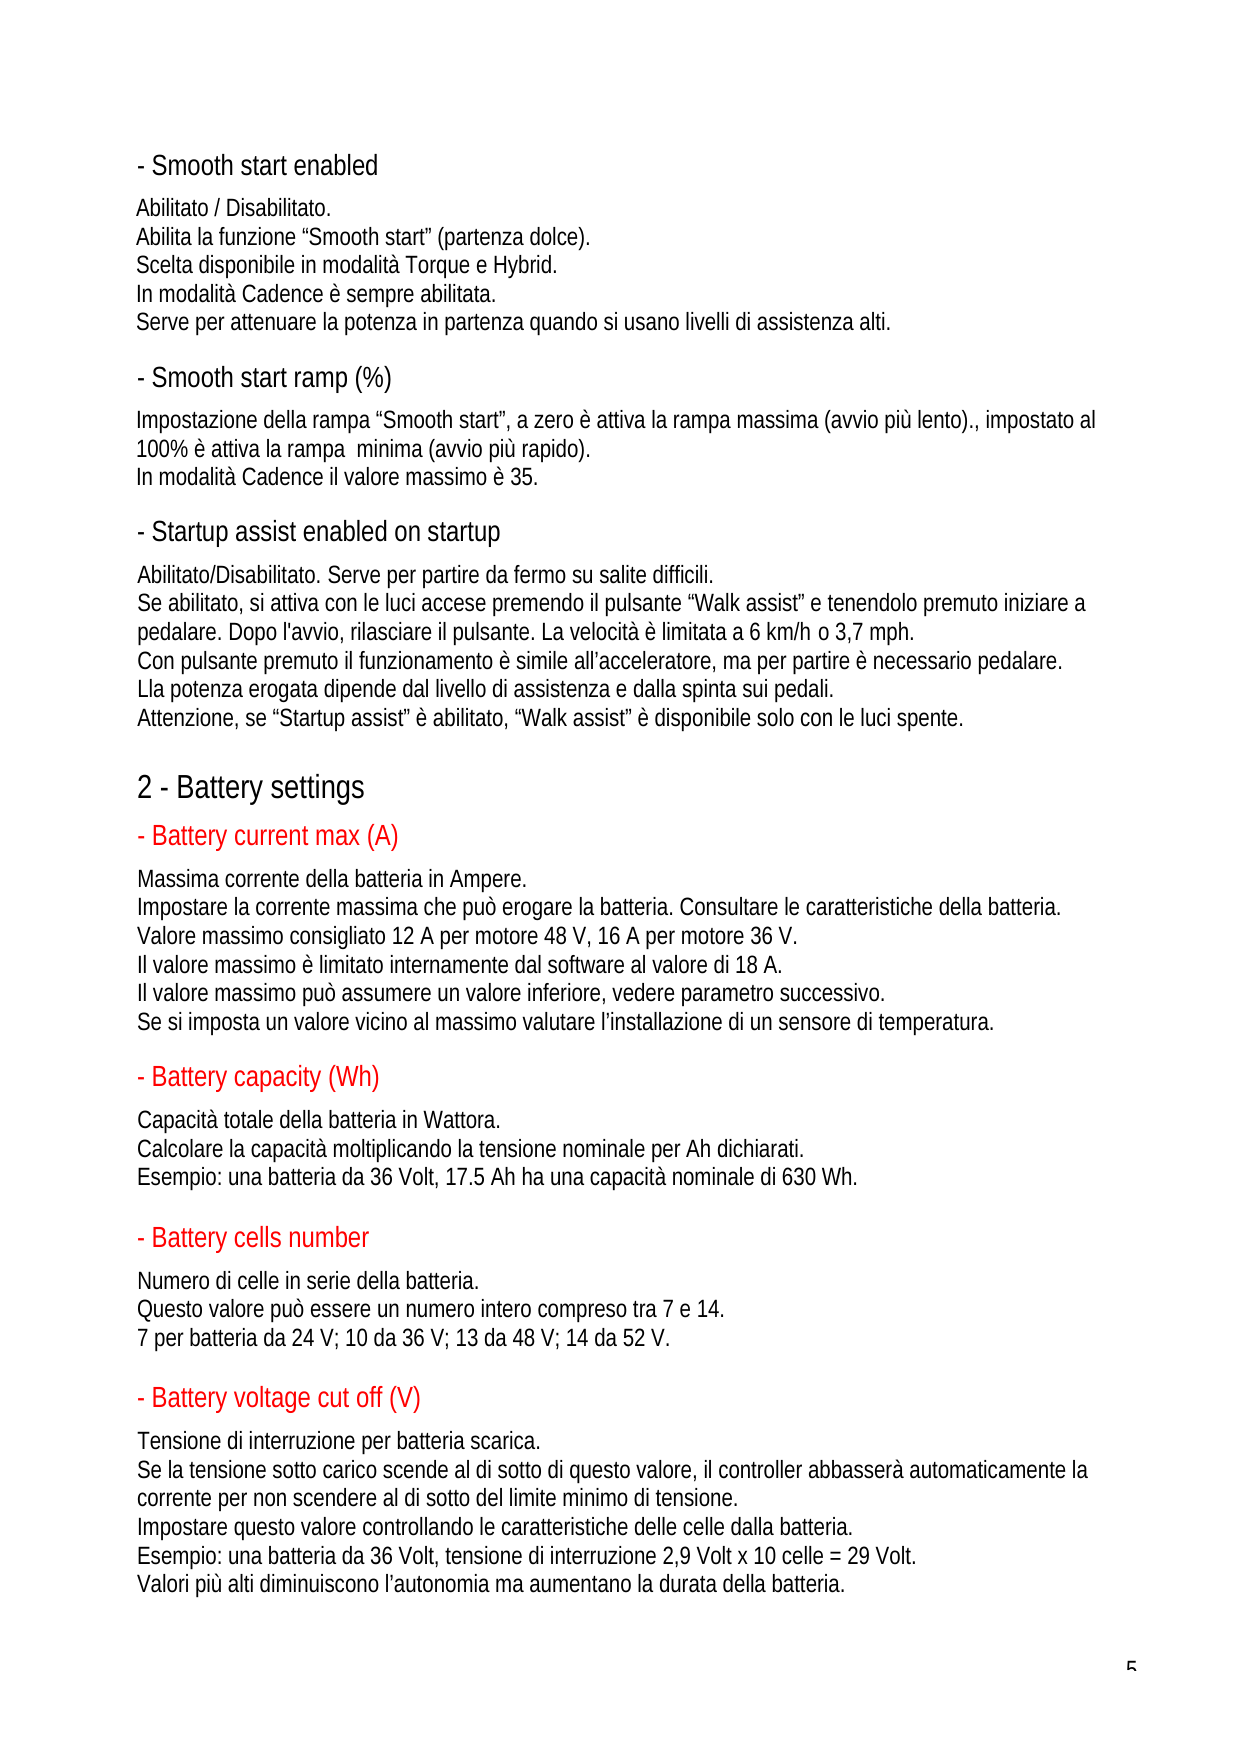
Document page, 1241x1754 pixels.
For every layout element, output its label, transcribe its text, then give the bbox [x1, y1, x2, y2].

subtitle Serve per attenuare la potenza in partenza quando si usano livelli di assistenza alti. [136, 307, 1122, 336]
text - Startup assist enabled on startup [137, 514, 1122, 548]
text - Battery voltage cut off (V) [137, 1380, 1122, 1414]
subtitle Abilitato / Disabilitato. [136, 193, 1122, 221]
text Se si imposta un valore vicino al massimo valutare l’installazione di un sensore di temperatura. [137, 1007, 1122, 1036]
text - Battery cells number [137, 1220, 1122, 1253]
text Il valore massimo può assumere un valore inferiore, vedere parametro successivo. [137, 978, 1122, 1007]
text Il valore massimo è limitato internamente dal software al valore di 18 A. [137, 949, 1122, 978]
text - Battery current max (A) [137, 818, 1122, 851]
subtitle Abilita la funzione “Smooth start” (partenza dolce). [136, 221, 1122, 250]
subtitle In modalità Cadence è sempre abilitata. [136, 279, 1122, 307]
text Esempio: una batteria da 36 Volt, tensione di interruzione 2,9 Volt x 10 celle = 29 Volt. [137, 1541, 1122, 1569]
text Tensione di interruzione per batteria scarica. [137, 1426, 1122, 1455]
text Se abilitato, si attiva con le luci accese premendo il pulsante “Walk assist” e tenendolo premuto iniziare a pedalare. Dopo l'avvio, rilasciare il pulsante. La velocità è limitata a 6 km/h o 3,7 mph. Con pulsante premuto il funzionamento è simile all’acceleratore, ma per partire è necessario pedalare. [137, 588, 1122, 674]
text - Smooth start enabled [137, 148, 1122, 181]
text Calcolare la capacità moltiplicando la tensione nominale per Ah dichiarati. [137, 1134, 1122, 1162]
subtitle Impostazione della rampa “Smooth start”, a zero è attiva la rampa massima (avvio più lento)., impostato al 100% è attiva la rampa minima (avvio più rapido). [136, 405, 1122, 462]
subtitle Scelta disponibile in modalità Torque e Hybrid. [136, 250, 1122, 279]
text Numero di celle in serie della batteria. [137, 1266, 1122, 1294]
text Valori più alti diminuiscono l’autonomia ma aumentano la durata della batteria. [137, 1569, 1122, 1598]
text - Smooth start ramp (%) [137, 360, 1122, 393]
text Lla potenza erogata dipende dal livello di assistenza e dalla spinta sui pedali. [137, 674, 1122, 703]
text Capacità totale della batteria in Wattora. [137, 1105, 1122, 1134]
text Abilitato/Disabilitato. Serve per partire da fermo su salite difficili. [137, 560, 1122, 588]
text - Battery capacity (Wh) [137, 1059, 1122, 1093]
text Impostare la corrente massima che può erogare la batteria. Consultare le caratteristiche della batteria. [137, 892, 1122, 921]
text Valore massimo consigliato 12 A per motore 48 V, 16 A per motore 36 V. [137, 921, 1122, 949]
subtitle Attenzione, se “Startup assist” è abilitato, “Walk assist” è disponibile solo con le luci spente. [137, 703, 1122, 732]
text Massima corrente della batteria in Ampere. [137, 864, 1122, 892]
subtitle 2 - Battery settings [137, 767, 1122, 805]
text 7 per batteria da 24 V; 10 da 36 V; 13 da 48 V; 14 da 52 V. [137, 1323, 1122, 1352]
subtitle In modalità Cadence il valore massimo è 35. [136, 462, 1122, 491]
text Esempio: una batteria da 36 Volt, 17.5 Ah ha una capacità nominale di 630 Wh. [137, 1162, 1122, 1191]
text Questo valore può essere un numero intero compreso tra 7 e 14. [137, 1294, 1122, 1323]
text Impostare questo valore controllando le caratteristiche delle celle dalla batteria. [137, 1512, 1122, 1541]
text Se la tensione sotto carico scende al di sotto di questo valore, il controller abbasserà automaticamente la corrente per non scendere al di sotto del limite minimo di tensione. [137, 1455, 1122, 1512]
